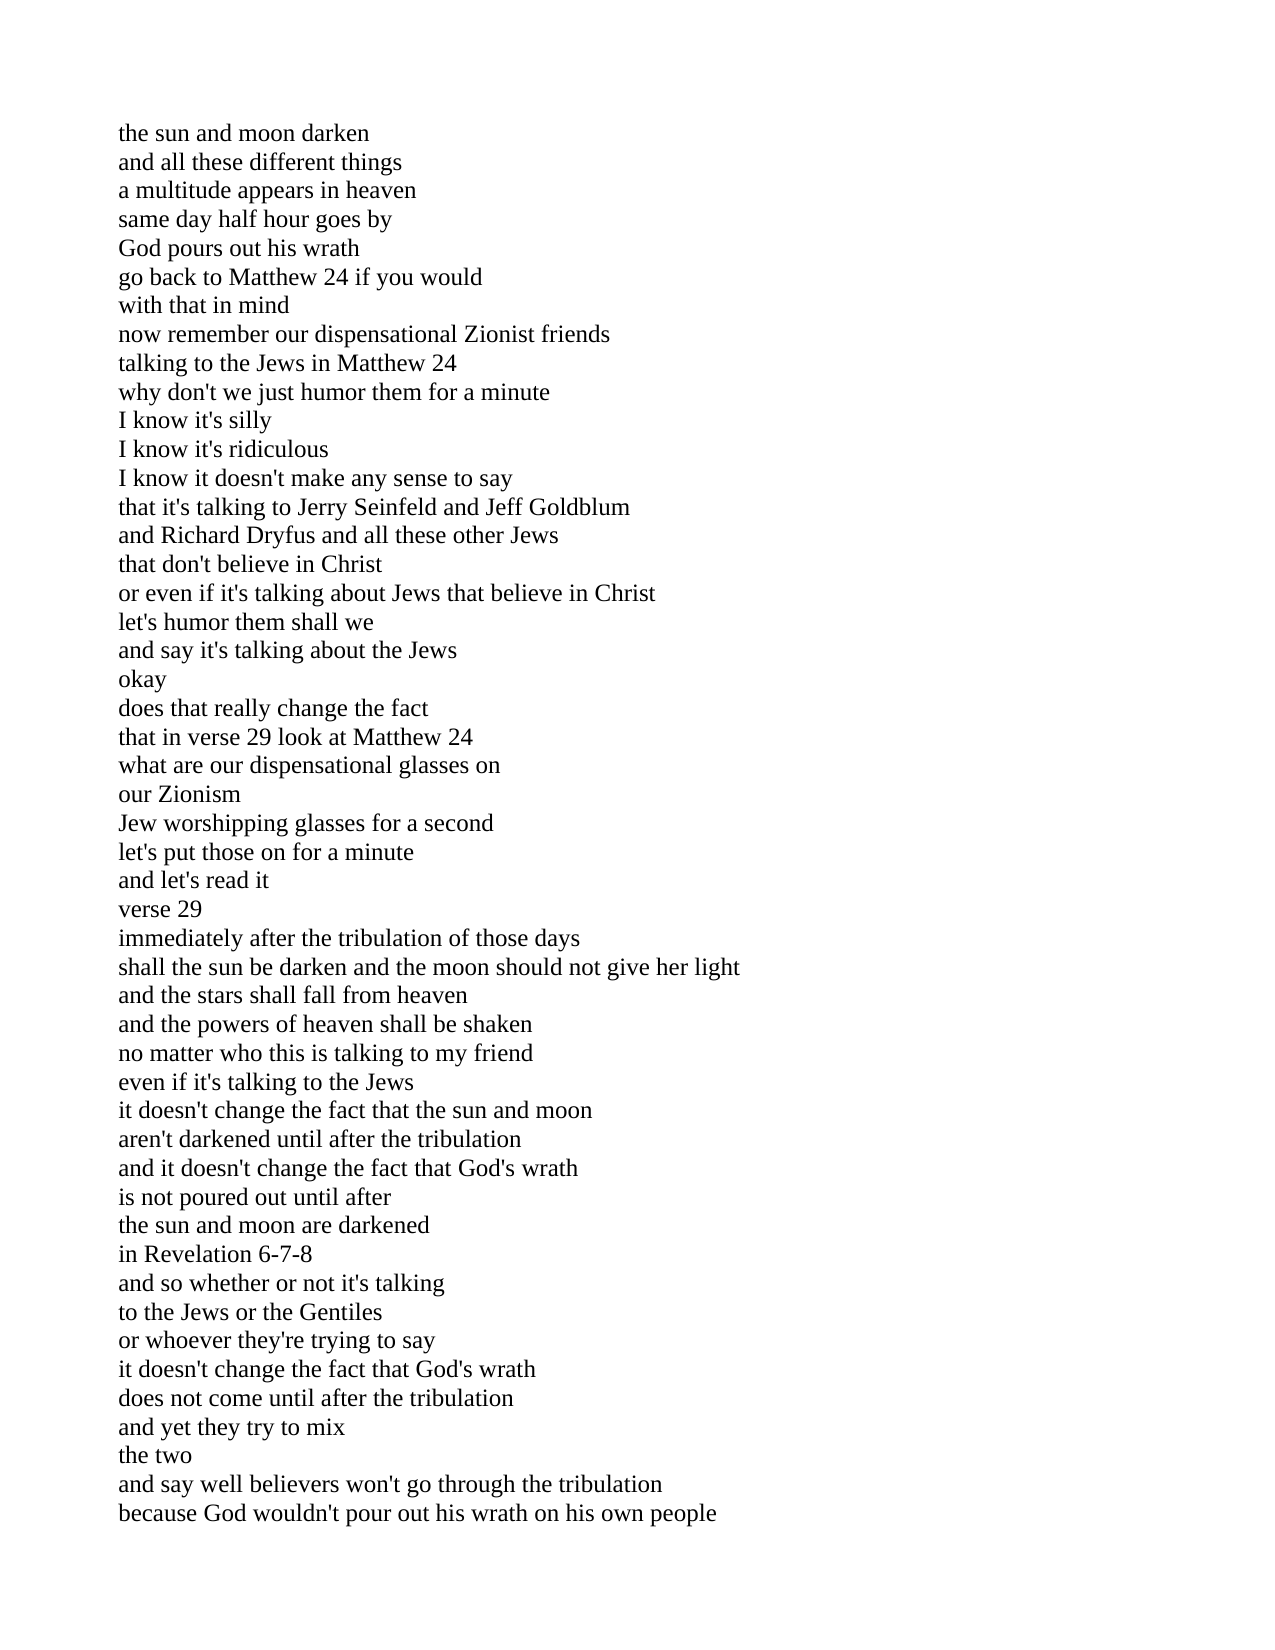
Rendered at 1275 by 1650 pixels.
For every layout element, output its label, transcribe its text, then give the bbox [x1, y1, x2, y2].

text and Richard Dryfus and all these other Jews [118, 521, 1157, 549]
text I know it doesn't make any sense to say [118, 463, 1157, 492]
text that don't believe in Christ [118, 549, 1157, 578]
text because God wouldn't pour out his wrath on his own people [118, 1498, 1157, 1527]
text the sun and moon are darkened [118, 1211, 1157, 1239]
text that in verse 29 look at Matthew 24 [118, 722, 1157, 751]
text okay [118, 664, 1157, 693]
text no matter who this is talking to my friend [118, 1038, 1157, 1067]
text and say well believers won't go through the tribulation [118, 1469, 1157, 1498]
text or even if it's talking about Jews that believe in Christ [118, 578, 1157, 607]
text and all these different things [118, 147, 1157, 176]
text and so whether or not it's talking [118, 1268, 1157, 1297]
text our Zionism [118, 779, 1157, 808]
text same day half hour goes by [118, 204, 1157, 233]
text the sun and moon darken [118, 118, 1157, 147]
text is not poured out until after [118, 1182, 1157, 1211]
text the two [118, 1441, 1157, 1469]
text or whoever they're trying to say [118, 1326, 1157, 1354]
text why don't we just humor them for a minute [118, 377, 1157, 406]
text that it's talking to Jerry Seinfeld and Jeff Goldblum [118, 492, 1157, 521]
text and it doesn't change the fact that God's wrath [118, 1153, 1157, 1182]
text it doesn't change the fact that God's wrath [118, 1354, 1157, 1383]
text aren't darkened until after the tribulation [118, 1124, 1157, 1153]
text I know it's silly [118, 406, 1157, 434]
text it doesn't change the fact that the sun and moon [118, 1096, 1157, 1124]
text what are our dispensational glasses on [118, 751, 1157, 779]
text and say it's talking about the Jews [118, 636, 1157, 664]
text a multitude appears in heaven [118, 176, 1157, 204]
text let's humor them shall we [118, 607, 1157, 636]
text God pours out his wrath [118, 233, 1157, 262]
text in Revelation 6-7-8 [118, 1239, 1157, 1268]
text even if it's talking to the Jews [118, 1067, 1157, 1096]
text does not come until after the tribulation [118, 1383, 1157, 1412]
text verse 29 [118, 894, 1157, 923]
text I know it's ridiculous [118, 434, 1157, 463]
text and yet they try to mix [118, 1412, 1157, 1441]
text and the powers of heaven shall be shaken [118, 1009, 1157, 1038]
text immediately after the tribulation of those days [118, 923, 1157, 952]
text go back to Matthew 24 if you would [118, 262, 1157, 291]
text with that in mind [118, 291, 1157, 319]
text and let's read it [118, 866, 1157, 894]
text does that really change the fact [118, 693, 1157, 722]
text shall the sun be darken and the moon should not give her light [118, 952, 1157, 981]
text now remember our dispensational Zionist friends [118, 319, 1157, 348]
text Jew worshipping glasses for a second [118, 808, 1157, 837]
text talking to the Jews in Matthew 24 [118, 348, 1157, 377]
text to the Jews or the Gentiles [118, 1297, 1157, 1326]
text and the stars shall fall from heaven [118, 981, 1157, 1009]
text let's put those on for a minute [118, 837, 1157, 866]
